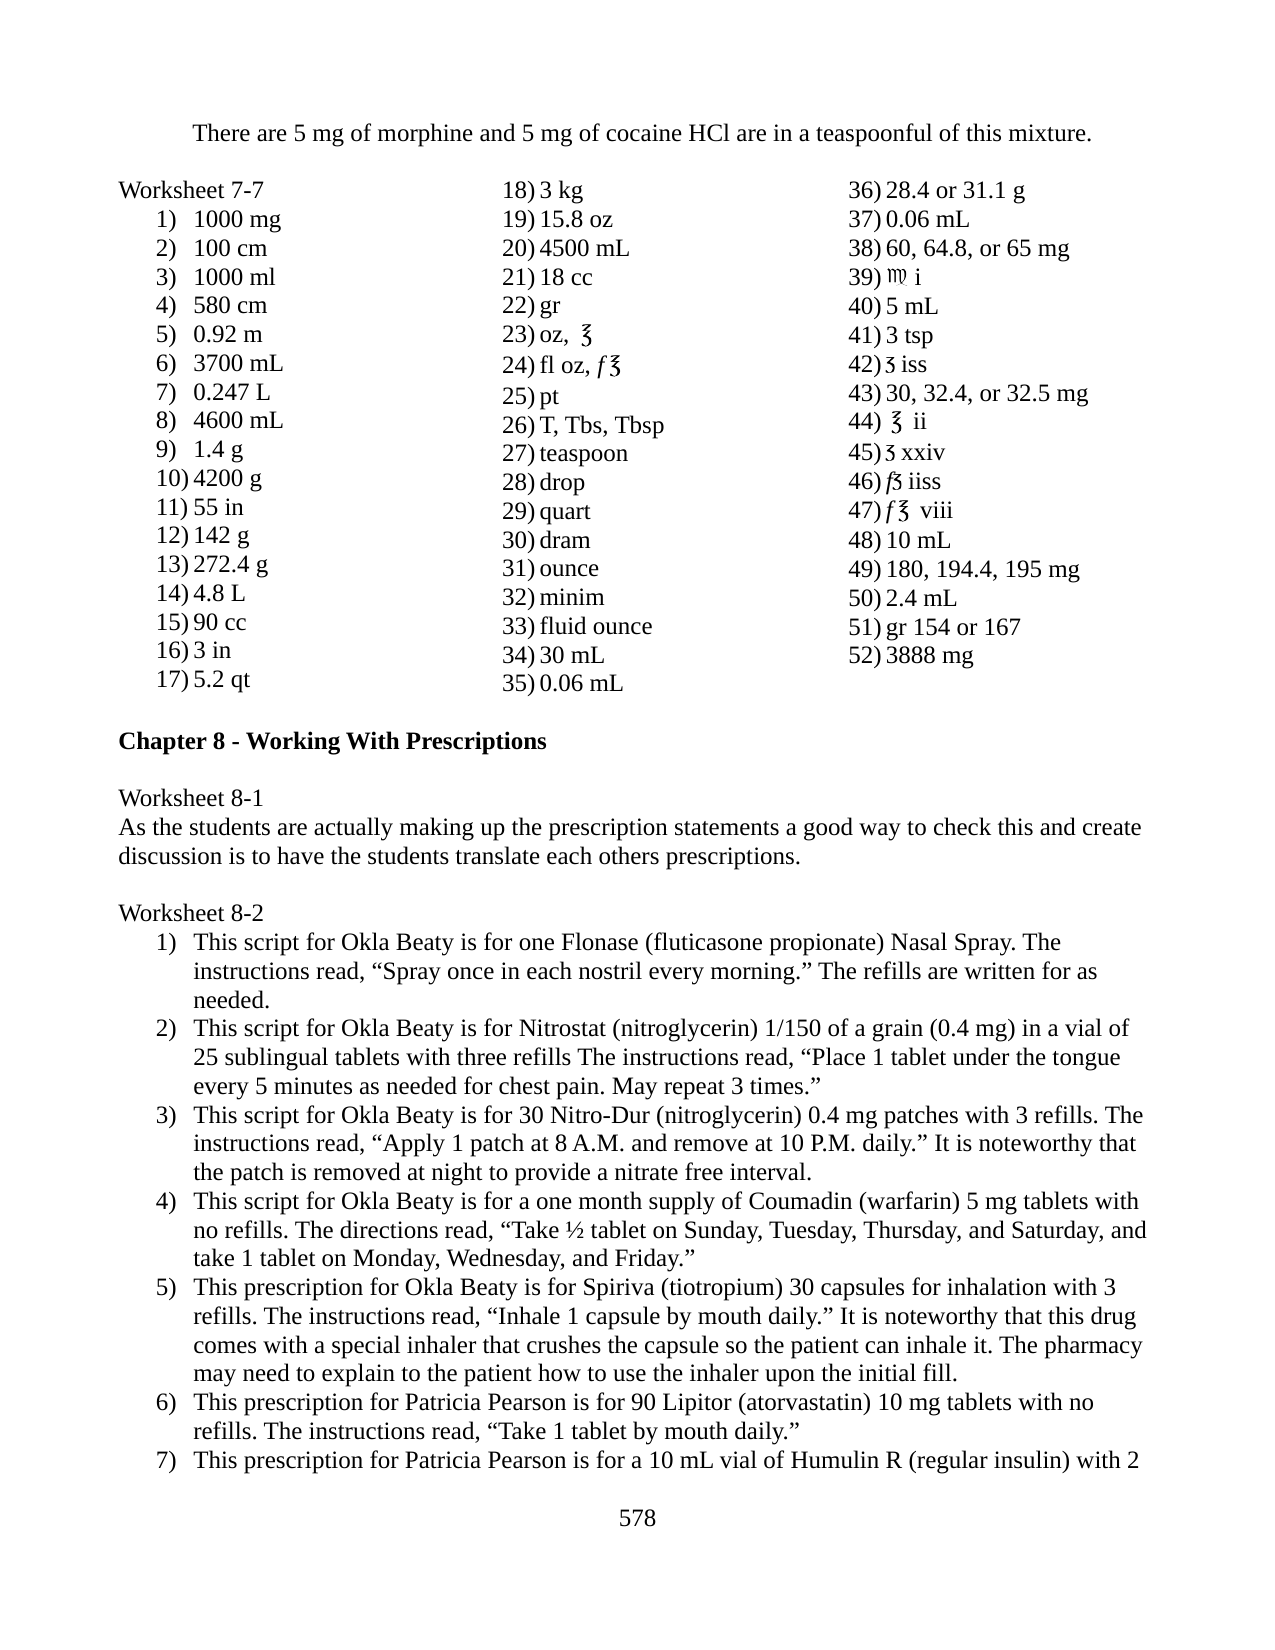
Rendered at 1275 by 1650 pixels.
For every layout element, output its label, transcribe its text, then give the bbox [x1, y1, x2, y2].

list teaspoon [502, 438, 811, 467]
list 4600 mL [156, 406, 464, 434]
list 0.247 L [156, 377, 464, 406]
list dram [502, 525, 811, 553]
list ounce [502, 553, 811, 582]
list 0.06 mL [502, 668, 811, 697]
list gr [502, 291, 811, 319]
list This prescription for Patricia Pearson is for a 10 mL vial of Humulin R (regular insulin) with 2 [156, 1445, 1157, 1473]
list 3700 mL [156, 348, 464, 377]
text As the students are actually making up the prescription statements a good way to check this and create discussion is to have the students translate each others prescriptions. [118, 812, 1157, 870]
list 3 tsp [848, 320, 1157, 349]
text Worksheet 8-1 [118, 783, 1157, 812]
list minim [502, 582, 811, 611]
list This script for Okla Beaty is for one Flonase (fluticasone propionate) Nasal Spray. The instructions read, “Spray once in each nostril every morning.” The refills are written for as needed. [156, 927, 1157, 1013]
picture [885, 411, 907, 438]
list This prescription for Patricia Pearson is for 90 Lipitor (atorvastatin) 10 mg tablets with no refills. The instructions read, “Take 1 tablet by mouth daily.” [156, 1387, 1157, 1445]
list 15.8 oz [502, 204, 811, 233]
list 4500 mL [502, 233, 811, 262]
list This script for Okla Beaty is for 30 Nitro-Dur (nitroglycerin) 0.4 mg patches with 3 refills. The instructions read, “Apply 1 patch at 8 A.M. and remove at 10 P.M. daily.” It is noteworthy that the patch is removed at night to provide a nitrate free interval. [156, 1100, 1157, 1186]
list xxiv [848, 437, 1157, 466]
list 1.4 g [156, 434, 464, 463]
text Worksheet 7-7 [118, 176, 464, 204]
list fl oz, f [502, 350, 811, 381]
picture [575, 324, 597, 351]
list 272.4 g [156, 549, 464, 578]
picture [885, 357, 895, 373]
picture [885, 445, 895, 461]
list 0.92 m [156, 319, 464, 348]
list f iiss [848, 466, 1157, 495]
list i [909, 262, 1157, 291]
list pt [502, 381, 811, 410]
list 1000 ml [156, 262, 464, 291]
list 580 cm [156, 291, 464, 319]
list fluid ounce [502, 611, 811, 640]
picture [892, 474, 902, 490]
list 28.4 or 31.1 g [848, 176, 1157, 204]
list 3 in [156, 636, 464, 664]
list 30 mL [502, 640, 811, 668]
list 30, 32.4, or 32.5 mg [848, 378, 1157, 406]
list 0.06 mL [848, 204, 1157, 233]
list 18 cc [502, 262, 811, 291]
list This script for Okla Beaty is for a one month supply of Coumadin (warfarin) 5 mg tablets with no refills. The directions read, “Take ½ tablet on Sunday, Tuesday, Thursday, and Saturday, and take 1 tablet on Monday, Wednesday, and Friday.” [156, 1186, 1157, 1272]
list 60, 64.8, or 65 mg [848, 233, 1157, 262]
list ii [848, 406, 1157, 437]
picture [885, 262, 909, 292]
list oz, [502, 319, 811, 350]
list 55 in [156, 492, 464, 521]
list This prescription for Okla Beaty is for Spiriva (tiotropium) 30 capsules for inhalation with 3 refills. The instructions read, “Inhale 1 capsule by mouth daily.” It is noteworthy that this drug comes with a special inhaler that crushes the capsule so the patient can inhale it. The pharmacy may need to explain to the patient how to use the inhaler upon the initial fill. [156, 1272, 1157, 1387]
list quart [502, 496, 811, 525]
list 3 kg [502, 176, 811, 204]
list 5.2 qt [156, 664, 464, 693]
list This script for Okla Beaty is for Nitrostat (nitroglycerin) 1/150 of a grain (0.4 mg) in a vial of 25 sublingual tablets with three refills The instructions read, “Place 1 tablet under the tongue every 5 minutes as needed for chest pain. May repeat 3 times.” [156, 1013, 1157, 1100]
list 4.8 L [156, 578, 464, 607]
list f viii [848, 495, 1157, 526]
list drop [502, 467, 811, 496]
picture [603, 355, 625, 381]
list 4200 g [156, 463, 464, 492]
list T, Tbs, Tbsp [502, 410, 811, 438]
list 1000 mg [156, 204, 464, 233]
list gr 154 or 167 [848, 612, 1157, 641]
list 90 cc [156, 607, 464, 636]
list 10 mL [848, 526, 1157, 554]
list 180, 194.4, 195 mg [848, 554, 1157, 583]
list 100 cm [156, 233, 464, 262]
text There are 5 mg of morphine and 5 mg of cocaine HCl are in a teaspoonful of this mixture. [192, 118, 1157, 147]
list 3888 mg [848, 641, 1157, 669]
text Chapter 8 - Working With Prescriptions [118, 726, 1157, 755]
text Worksheet 8-2 [118, 898, 1157, 927]
picture [892, 500, 914, 526]
list iss [848, 349, 1157, 378]
list 5 mL [848, 291, 1157, 320]
list i [848, 262, 885, 291]
list 2.4 mL [848, 583, 1157, 612]
list 142 g [156, 521, 464, 549]
